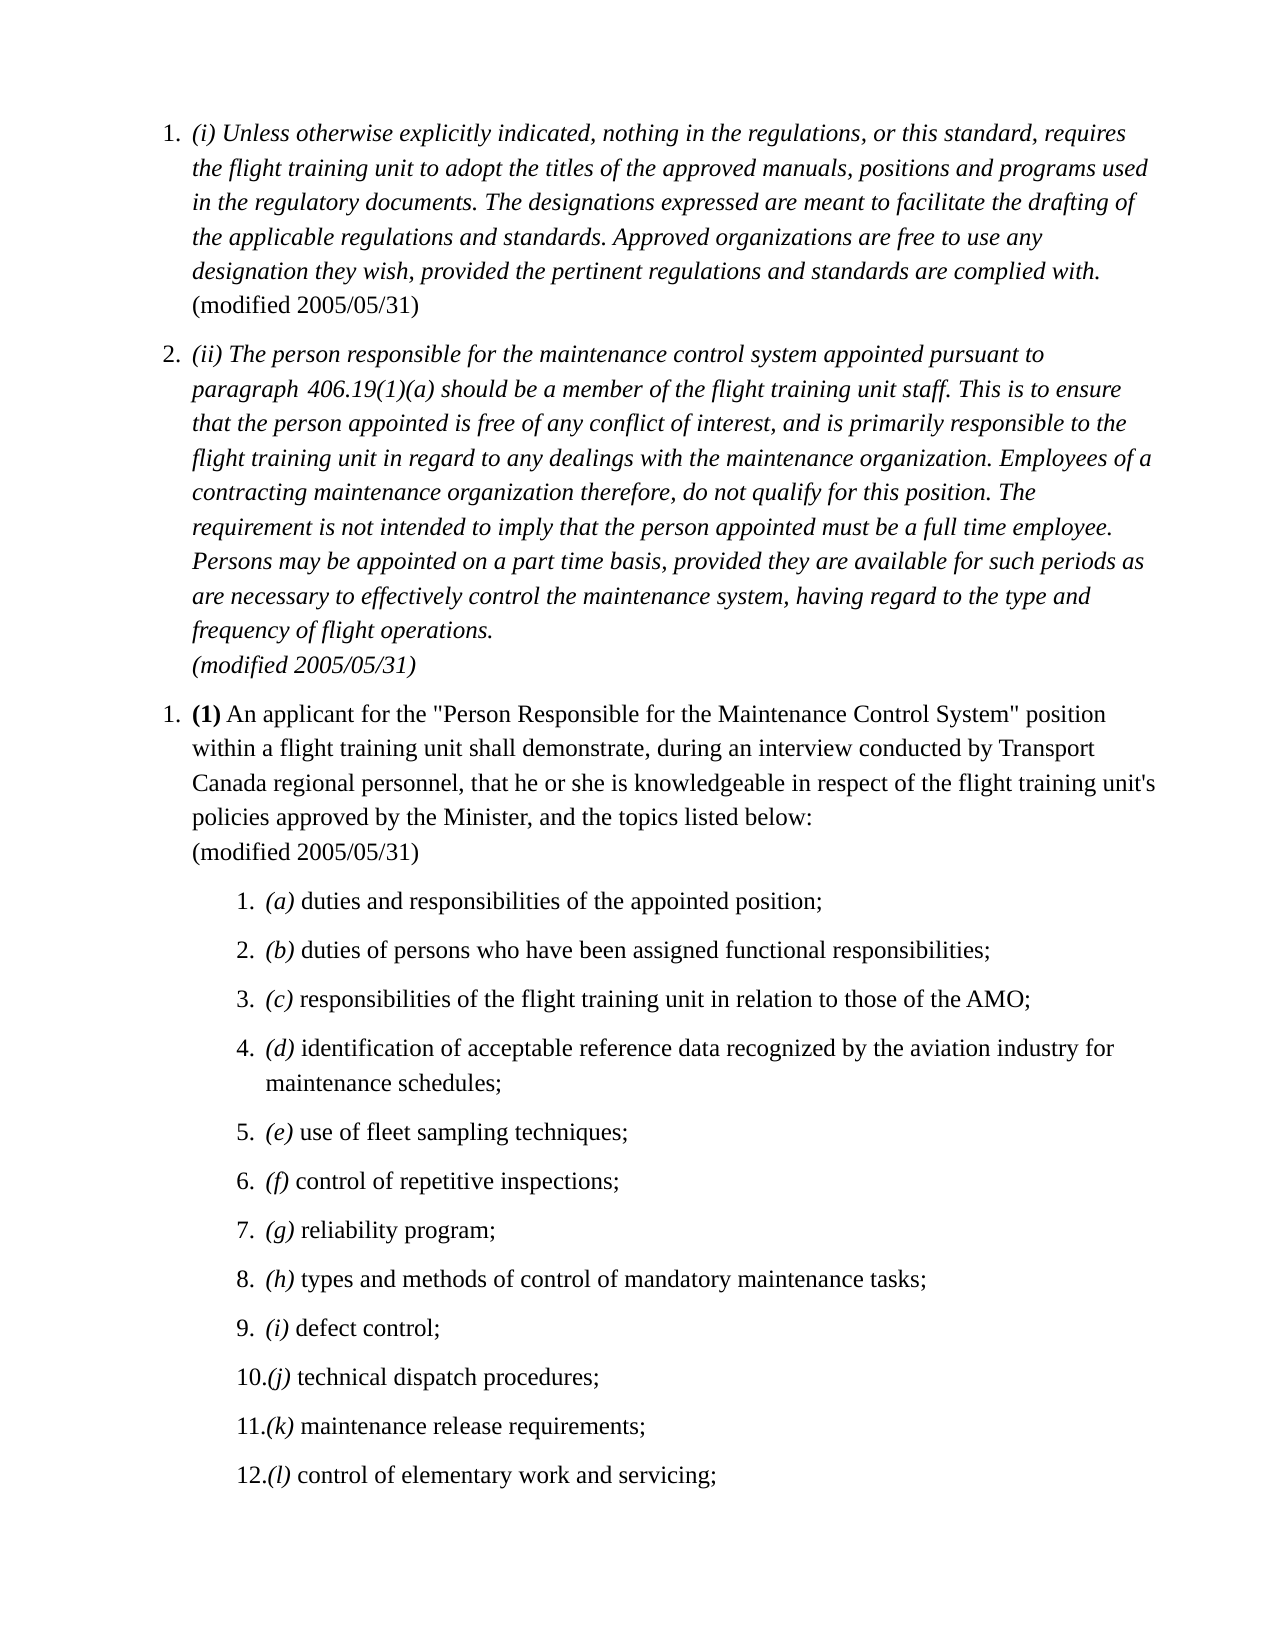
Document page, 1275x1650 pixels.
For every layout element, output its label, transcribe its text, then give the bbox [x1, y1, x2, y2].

list (1) An applicant for the "Person Responsible for the Maintenance Control System" position within a flight training unit shall demonstrate, during an interview conducted by Transport Canada regional personnel, that he or she is knowledgeable in respect of the flight training unit's policies approved by the Minister, and the topics listed below: (modified 2005/05/31) [162, 699, 1157, 866]
list (i) defect control; [236, 1313, 1157, 1342]
list (l) control of elementary work and servicing; [236, 1460, 1157, 1489]
list (a) duties and responsibilities of the appointed position; [236, 886, 1157, 915]
list (d) identification of acceptable reference data recognized by the aviation industry for maintenance schedules; [236, 1033, 1157, 1096]
list (ii) The person responsible for the maintenance control system appointed pursuant to paragraph 406.19(1)(a) should be a member of the flight training unit staff. This is to ensure that the person appointed is free of any conflict of interest, and is primarily responsible to the flight training unit in regard to any dealings with the maintenance organization. Employees of a contracting maintenance organization therefore, do not qualify for this position. The requirement is not intended to imply that the person appointed must be a full time employee. Persons may be appointed on a part time basis, provided they are available for such periods as are necessary to effectively control the maintenance system, having regard to the type and frequency of flight operations. (modified 2005/05/31) [162, 339, 1157, 679]
list (j) technical dispatch procedures; [236, 1362, 1157, 1391]
list (h) types and methods of control of mandatory maintenance tasks; [236, 1264, 1157, 1293]
list (f) control of repetitive inspections; [236, 1166, 1157, 1194]
list (k) maintenance release requirements; [236, 1411, 1157, 1440]
list (e) use of fleet sampling techniques; [236, 1117, 1157, 1145]
list (g) reliability program; [236, 1215, 1157, 1243]
list (b) duties of persons who have been assigned functional responsibilities; [236, 935, 1157, 964]
list (c) responsibilities of the flight training unit in relation to those of the AMO; [236, 984, 1157, 1013]
list (i) Unless otherwise explicitly indicated, nothing in the regulations, or this standard, requires the flight training unit to adopt the titles of the approved manuals, positions and programs used in the regulatory documents. The designations expressed are meant to facilitate the drafting of the applicable regulations and standards. Approved organizations are free to use any designation they wish, provided the pertinent regulations and standards are complied with. (modified 2005/05/31) [162, 118, 1157, 319]
